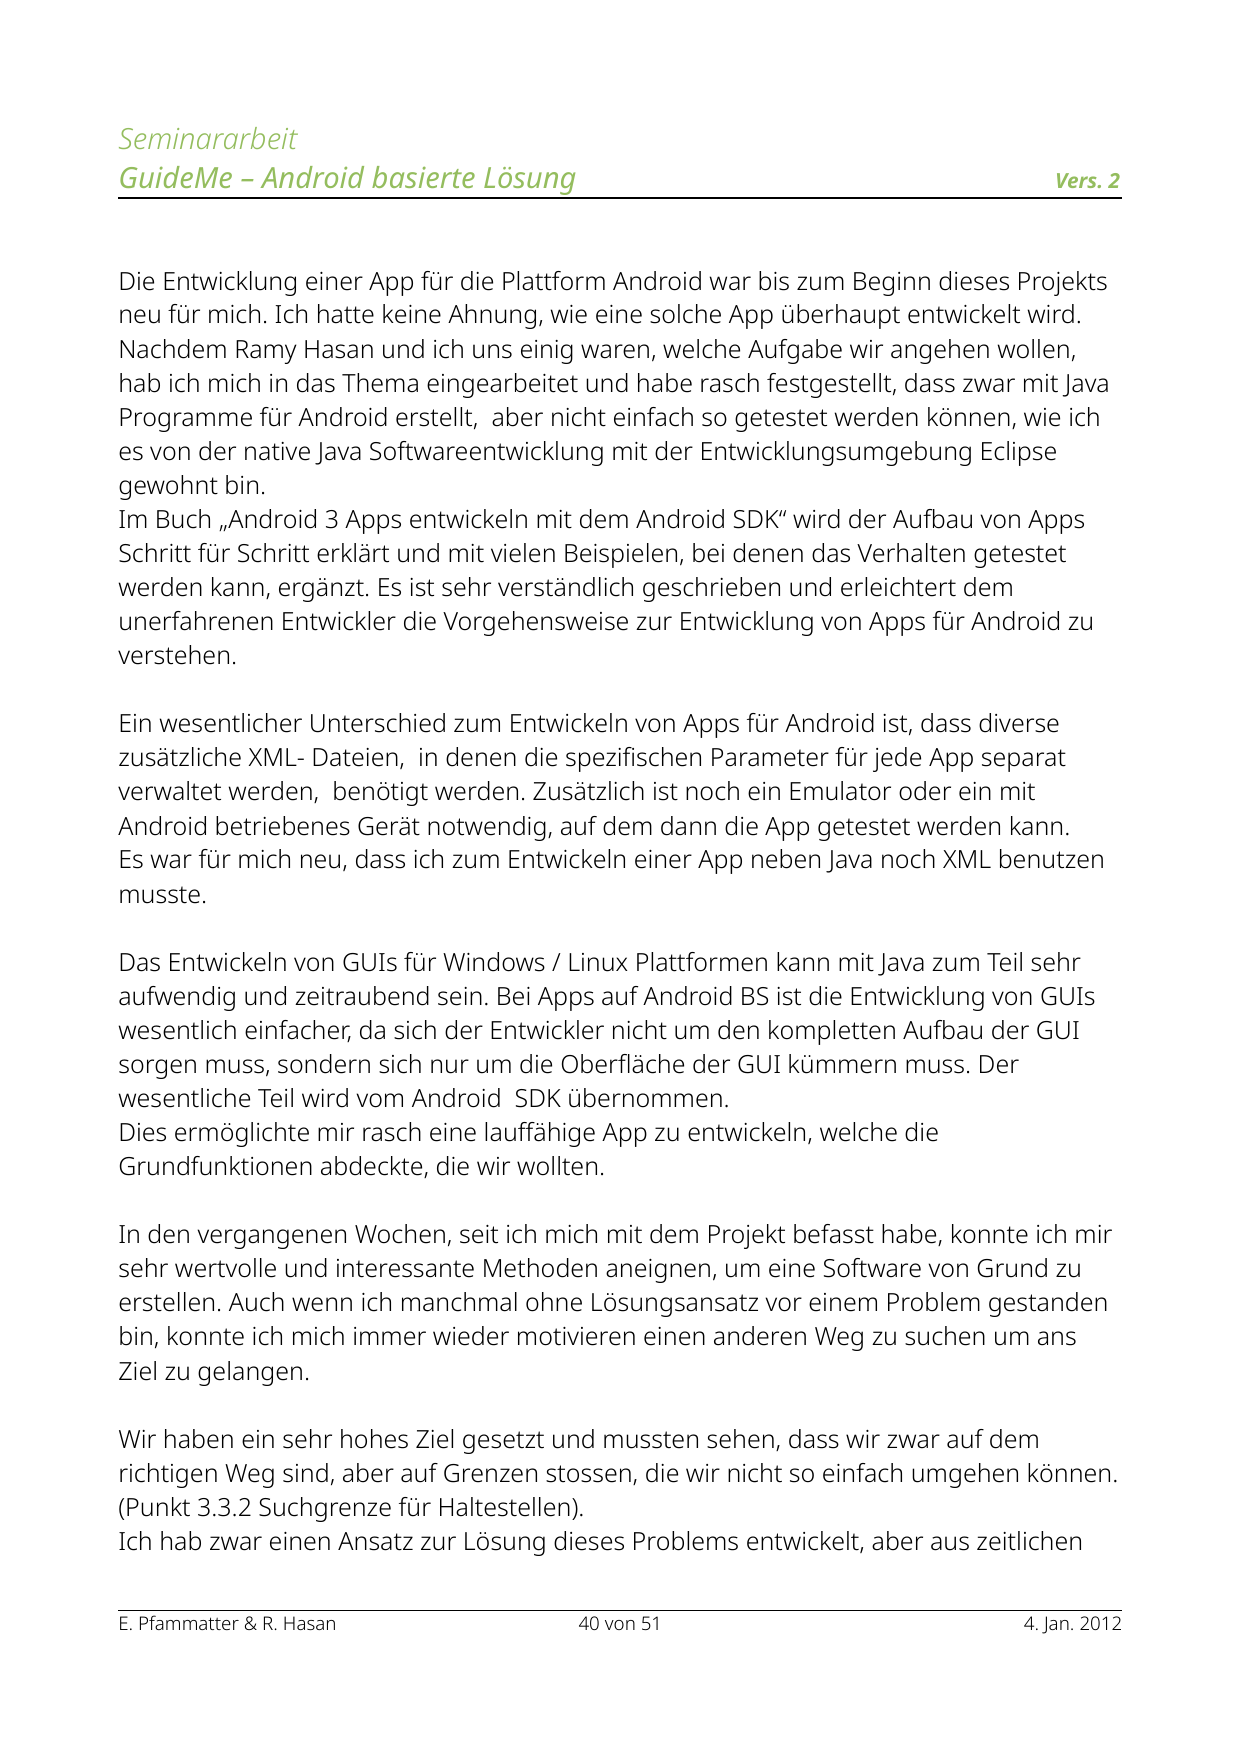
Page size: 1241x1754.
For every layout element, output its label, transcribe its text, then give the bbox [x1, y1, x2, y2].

text Nachdem Ramy Hasan und ich uns einig waren, welche Aufgabe wir angehen wollen, hab ich mich in das Thema eingearbeitet und habe rasch festgestellt, dass zwar mit Java Programme für Android erstellt, aber nicht einfach so getestet werden können, wie ich es von der native Java Softwareentwicklung mit der Entwicklungsumgebung Eclipse gewohnt bin. [118, 331, 1122, 502]
text Ein wesentlicher Unterschied zum Entwickeln von Apps für Android ist, dass diverse zusätzliche XML- Dateien, in denen die spezifischen Parameter für jede App separat verwaltet werden, benötigt werden. Zusätzlich ist noch ein Emulator oder ein mit Android betriebenes Gerät notwendig, auf dem dann die App getestet werden kann. [118, 706, 1122, 842]
text Dies ermöglichte mir rasch eine lauffähige App zu entwickeln, welche die Grundfunktionen abdeckte, die wir wollten. [118, 1115, 1122, 1183]
text Ich hab zwar einen Ansatz zur Lösung dieses Problems entwickelt, aber aus zeitlichen [118, 1523, 1122, 1557]
text Im Buch „Android 3 Apps entwickeln mit dem Android SDK“ wird der Aufbau von Apps Schritt für Schritt erklärt und mit vielen Beispielen, bei denen das Verhalten getestet werden kann, ergänzt. Es ist sehr verständlich geschrieben und erleichtert dem unerfahrenen Entwickler die Vorgehensweise zur Entwicklung von Apps für Android zu verstehen. [118, 502, 1122, 672]
text Die Entwicklung einer App für die Plattform Android war bis zum Beginn dieses Projekts neu für mich. Ich hatte keine Ahnung, wie eine solche App überhaupt entwickelt wird. [118, 263, 1122, 331]
text Das Entwickeln von GUIs für Windows / Linux Plattformen kann mit Java zum Teil sehr aufwendig und zeitraubend sein. Bei Apps auf Android BS ist die Entwicklung von GUIs wesentlich einfacher, da sich der Entwickler nicht um den kompletten Aufbau der GUI sorgen muss, sondern sich nur um die Oberfläche der GUI kümmern muss. Der wesentliche Teil wird vom Android SDK übernommen. [118, 944, 1122, 1115]
text Es war für mich neu, dass ich zum Entwickeln einer App neben Java noch XML benutzen musste. [118, 842, 1122, 910]
text In den vergangenen Wochen, seit ich mich mit dem Projekt befasst habe, konnte ich mir sehr wertvolle und interessante Methoden aneignen, um eine Software von Grund zu erstellen. Auch wenn ich manchmal ohne Lösungsansatz vor einem Problem gestanden bin, konnte ich mich immer wieder motivieren einen anderen Weg zu suchen um ans Ziel zu gelangen. [118, 1217, 1122, 1387]
text Wir haben ein sehr hohes Ziel gesetzt und mussten sehen, dass wir zwar auf dem richtigen Weg sind, aber auf Grenzen stossen, die wir nicht so einfach umgehen können. (Punkt 3.3.2 Suchgrenze für Haltestellen). [118, 1421, 1122, 1523]
